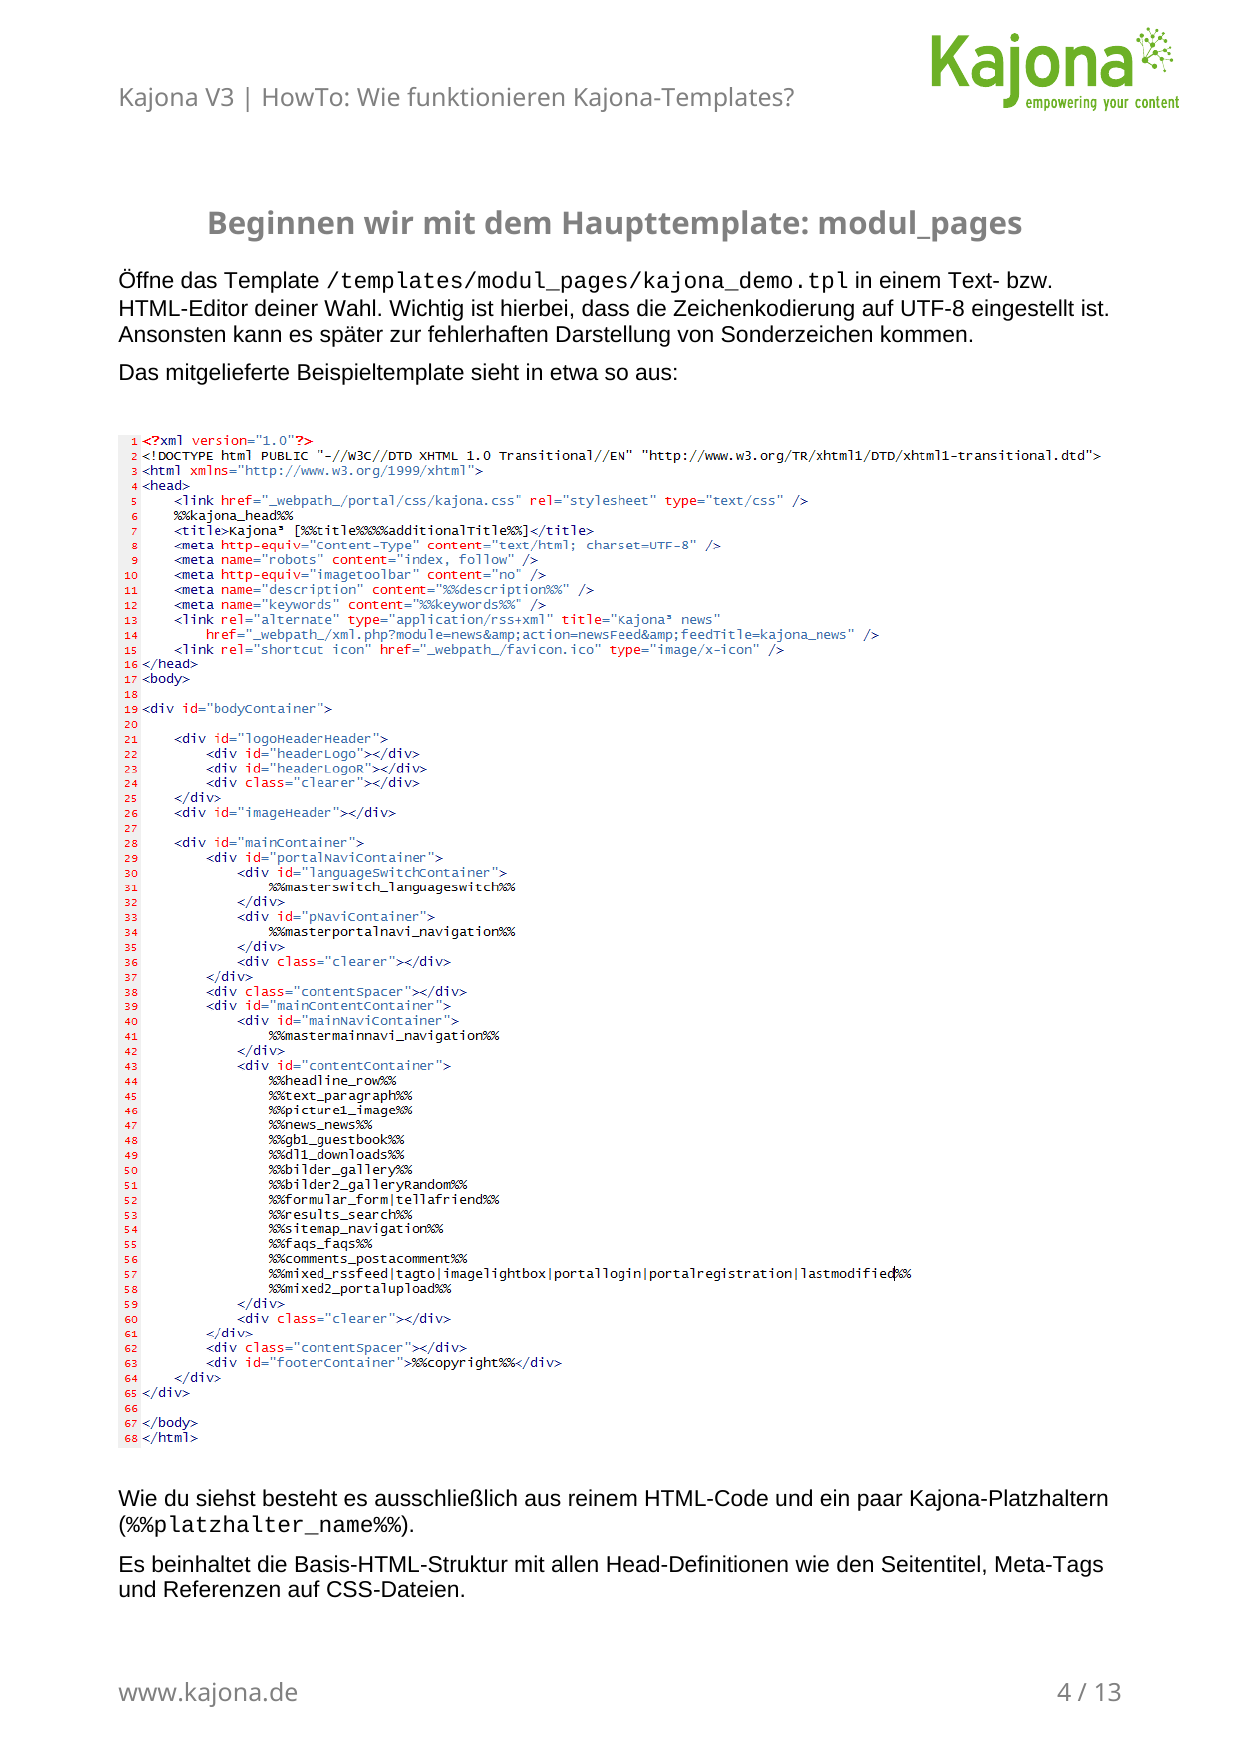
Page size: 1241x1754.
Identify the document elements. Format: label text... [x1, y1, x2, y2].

text Wie du siehst besteht es ausschließlich aus reinem HTML-Code und ein paar Kajona-Platzhaltern (%%platzhalter_name%%). [118, 1486, 1122, 1539]
subtitle Beginnen wir mit dem Haupttemplate: modul_pages [118, 201, 1122, 244]
picture [118, 435, 1122, 1448]
text Öffne das Template /templates/modul_pages/kajona_demo.tpl in einem Text- bzw. HTML-Editor deiner Wahl. Wichtig ist hierbei, dass die Zeichenkodierung auf UTF-8 eingestellt ist. Ansonsten kann es später zur fehlerhaften Darstellung von Sonderzeichen kommen. [118, 268, 1122, 347]
text Das mitgelieferte Beispieltemplate sieht in etwa so aus: [118, 359, 1122, 385]
text Es beinhaltet die Basis-HTML-Struktur mit allen Head-Definitionen wie den Seitentitel, Meta-Tags und Referenzen auf CSS-Dateien. [118, 1551, 1122, 1603]
